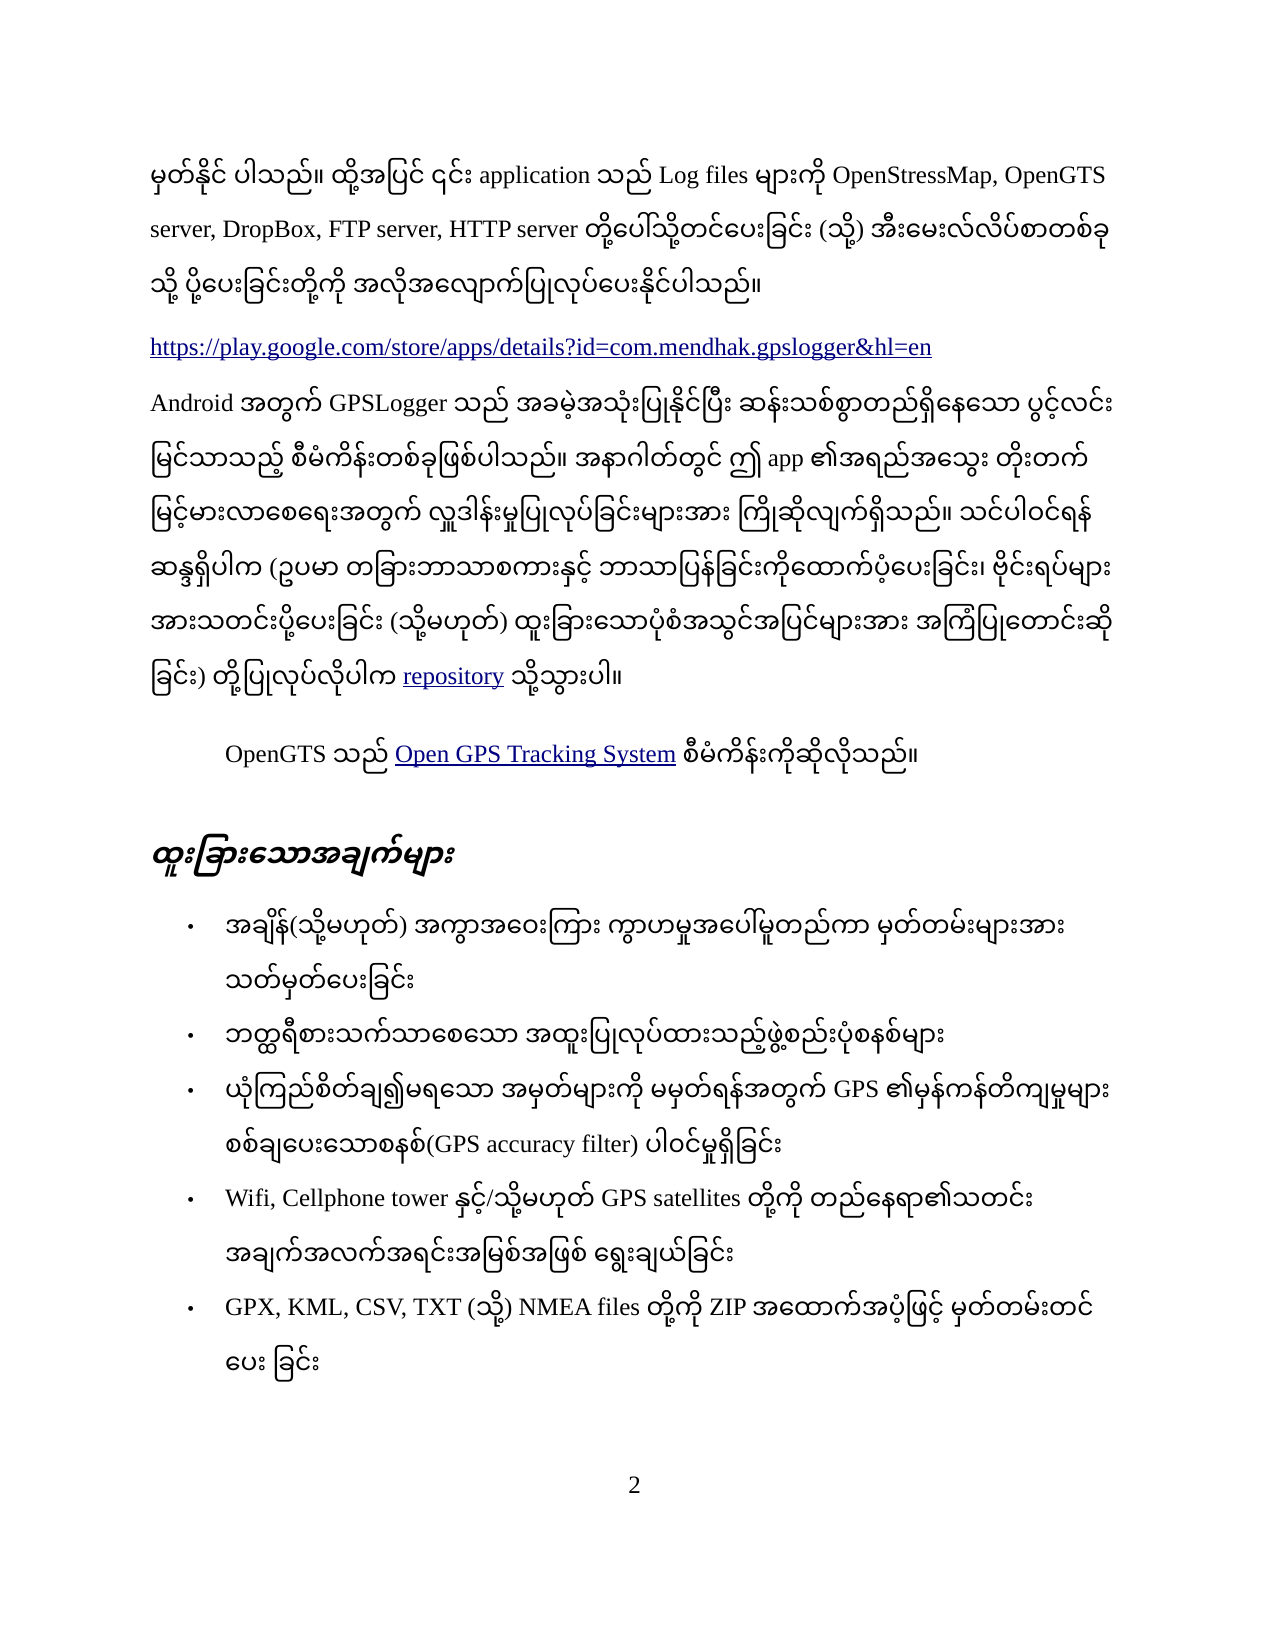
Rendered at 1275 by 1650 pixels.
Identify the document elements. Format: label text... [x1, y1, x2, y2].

subtitle ထူးခြားသောအချက်များ [150, 824, 1125, 888]
list GPX, KML, CSV, TXT (သို့) NMEA files တို့ကို ZIP အထောက်အပံ့ဖြင့် မှတ်တမ်းတင်ပေး ခြင်း [187, 1283, 1125, 1392]
list Wifi, Cellphone tower နှင့်/သို့မဟုတ် GPS satellites တို့ကို တည်နေရာ၏သတင်း အချက်အလက်အရင်းအမြစ်အဖြစ် ရွေးချယ်ခြင်း [187, 1173, 1125, 1283]
text မှတ်နိုင် ပါသည်။ ထို့အပြင် ၎င်း application သည် Log files များကို OpenStressMap, OpenGTS server, DropBox, FTP server, HTTP server တို့ပေါ်သို့တင်ပေးခြင်း (သို့) အီးမေးလ်လိပ်စာတစ်ခုသို့ ပို့ပေးခြင်းတို့ကို အလိုအလျောက်ပြုလုပ်ပေးနိုင်ပါသည်။ [150, 150, 1125, 314]
text Android အတွက် GPSLogger သည် အခမဲ့အသုံးပြုနိုင်ပြီး ဆန်းသစ်စွာတည်ရှိနေသော ပွင့်လင်းမြင်သာသည့် စီမံကိန်းတစ်ခုဖြစ်ပါသည်။ အနာဂါတ်တွင် ဤapp ၏အရည်အသွေး တိုးတက်မြင့်မားလာစေရေးအတွက် လှူဒါန်းမှုပြုလုပ်ခြင်းများအား ကြိုဆိုလျက်ရှိသည်။ သင်ပါဝင်ရန်ဆန္ဒရှိပါက (ဥပမာ တခြားဘာသာစကားနှင့် ဘာသာပြန်ခြင်းကိုထောက်ပံ့ပေးခြင်း၊ ဗိုင်းရပ်များအားသတင်းပို့ပေးခြင်း (သို့မဟုတ်) ထူးခြားသောပုံစံအသွင်အပြင်များအား အကြံပြုတောင်းဆိုခြင်း) တို့ပြုလုပ်လိုပါက repository သို့သွားပါ။ [150, 378, 1125, 706]
list အချိန်(သို့မဟုတ်) အကွာအဝေးကြား ကွာဟမှုအပေါ်မူတည်ကာ မှတ်တမ်းများအားသတ်မှတ်ပေးခြင်း [187, 901, 1125, 1010]
text OpenGTS သည် Open GPS Tracking System စီမံကိန်းကိုဆိုလိုသည်။ [225, 730, 1125, 784]
list ယုံကြည်စိတ်ချ၍မရသော အမှတ်များကို မမှတ်ရန်အတွက် GPS ၏မှန်ကန်တိကျမှုများ စစ်ချပေးသောစနစ်(GPS accuracy filter) ပါ၀င်မှုရှိခြင်း [187, 1064, 1125, 1173]
text https://play.google.com/store/apps/details?id=com.mendhak.gpslogger&hl=en [150, 332, 1125, 360]
list ဘတ္ထရီစားသက်သာစေသော အထူးပြုလုပ်ထားသည့်ဖွဲ့စည်းပုံစနစ်များ [187, 1010, 1125, 1064]
